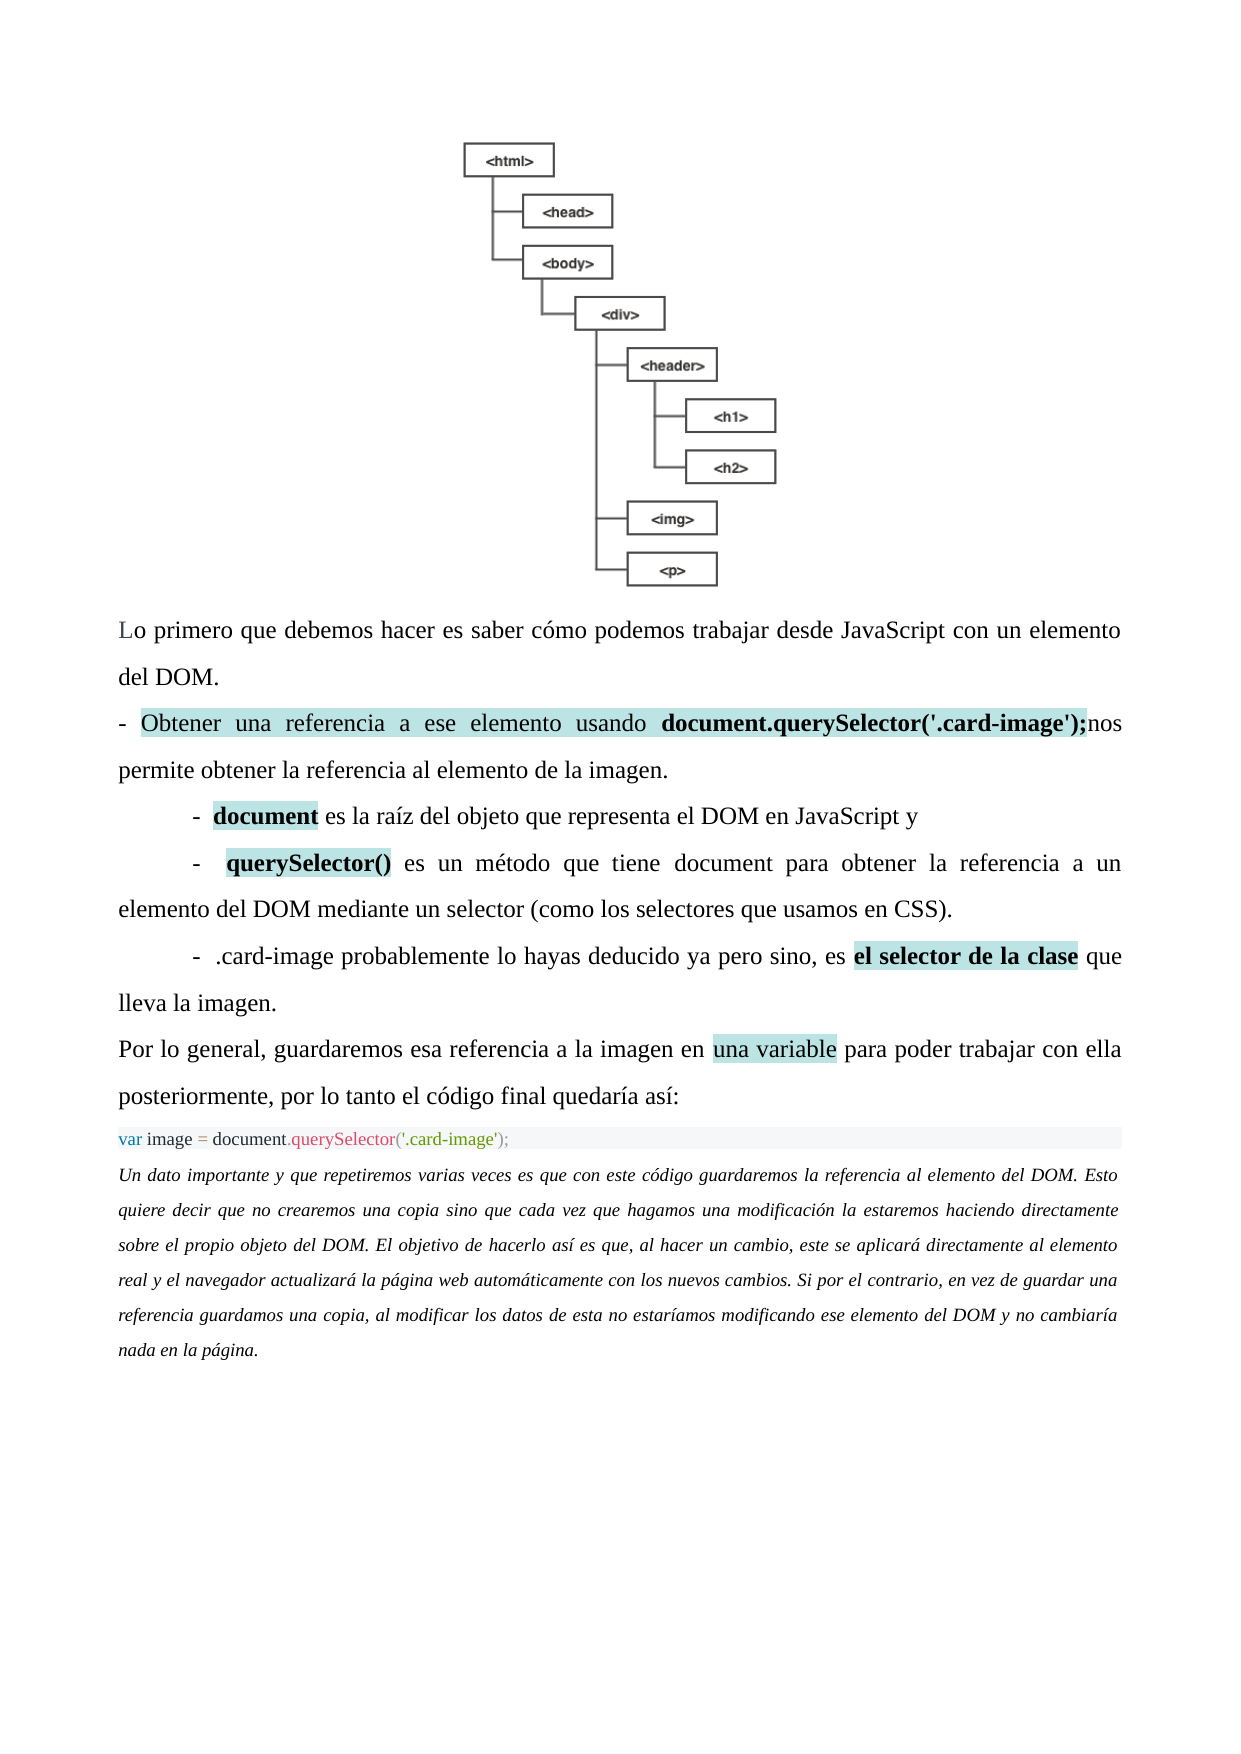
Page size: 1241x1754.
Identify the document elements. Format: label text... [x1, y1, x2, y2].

text - querySelector() es un método que tiene document para obtener la referencia a un elemento del DOM mediante un selector (como los selectores que usamos en CSS). [118, 848, 1122, 923]
text - document es la raíz del objeto que representa el DOM en JavaScript y [118, 801, 1122, 830]
text Por lo general, guardaremos esa referencia a la imagen en una variable para poder trabajar con ella posteriormente, por lo tanto el código final quedaría así: [118, 1034, 1122, 1109]
text var image = document.querySelector('.card-image'); [118, 1127, 1122, 1149]
text Un dato importante y que repetiremos varias veces es que con este código guardaremos la referencia al elemento del DOM. Esto quiere decir que no crearemos una copia sino que cada vez que hagamos una modificación la estaremos haciendo directamente sobre el propio objeto del DOM. El objetivo de hacerlo así es que, al hacer un cambio, este se aplicará directamente al elemento real y el navegador actualizará la página web automáticamente con los nuevos cambios. Si por el contrario, en vez de guardar una referencia guardamos una copia, al modificar los datos de esta no estaríamos modificando ese elemento del DOM y no cambiaría nada en la página. [118, 1164, 1122, 1360]
picture [439, 118, 801, 611]
text - .card-image probablemente lo hayas deducido ya pero sino, es el selector de la clase que lleva la imagen. [118, 941, 1122, 1016]
text - Obtener una referencia a ese elemento usando document.querySelector('.card-image');nos permite obtener la referencia al elemento de la imagen. [118, 708, 1122, 784]
text Lo primero que debemos hacer es saber cómo podemos trabajar desde JavaScript con un elemento del DOM. [118, 615, 1122, 691]
